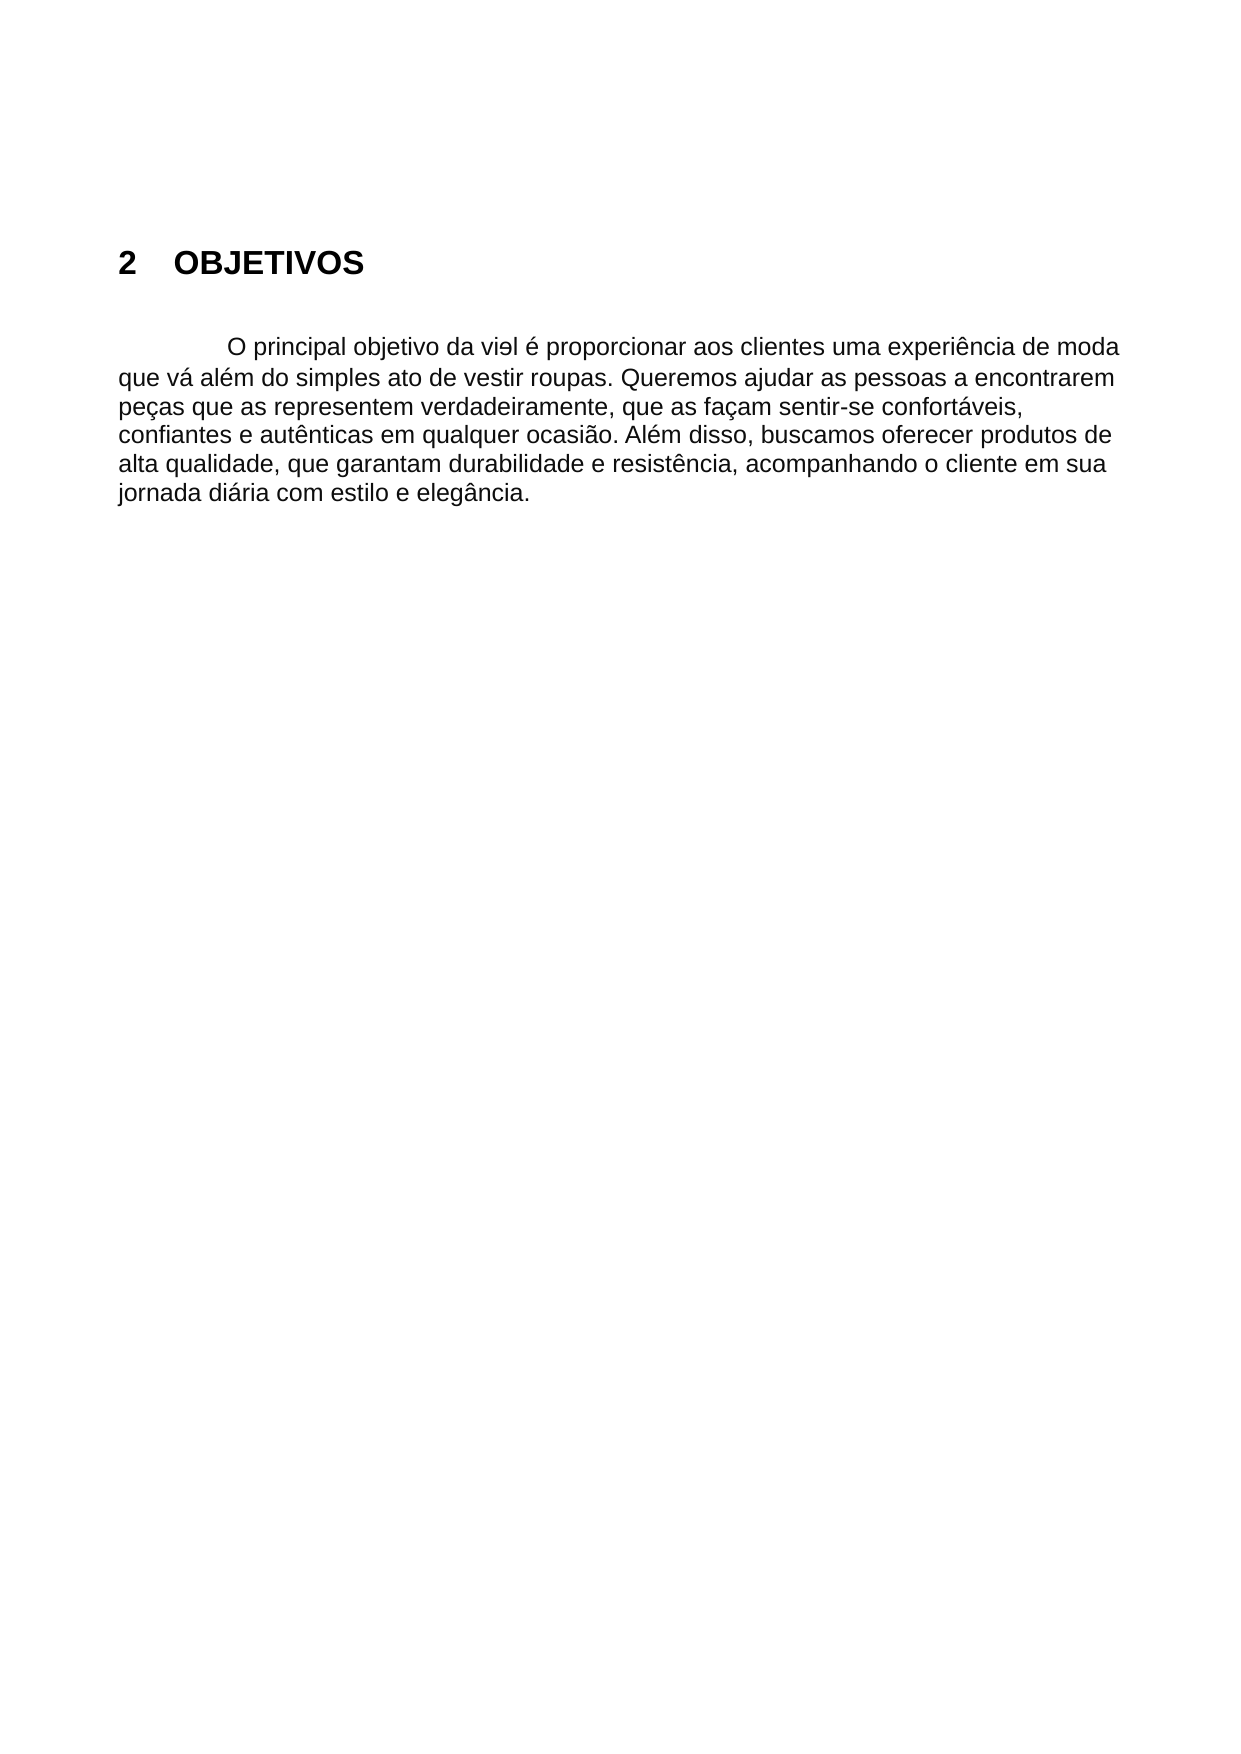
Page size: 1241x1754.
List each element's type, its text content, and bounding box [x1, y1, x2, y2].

text O principal objetivo da viɘl é proporcionar aos clientes uma experiência de moda que vá além do simples ato de vestir roupas. Queremos ajudar as pessoas a encontrarem peças que as representem verdadeiramente, que as façam sentir-se confortáveis, confiantes e autênticas em qualquer ocasião. Além disso, buscamos oferecer produtos de alta qualidade, que garantam durabilidade e resistência, acompanhando o cliente em sua jornada diária com estilo e elegância. [118, 324, 1122, 507]
text 2 OBJETIVOS [118, 243, 1122, 281]
